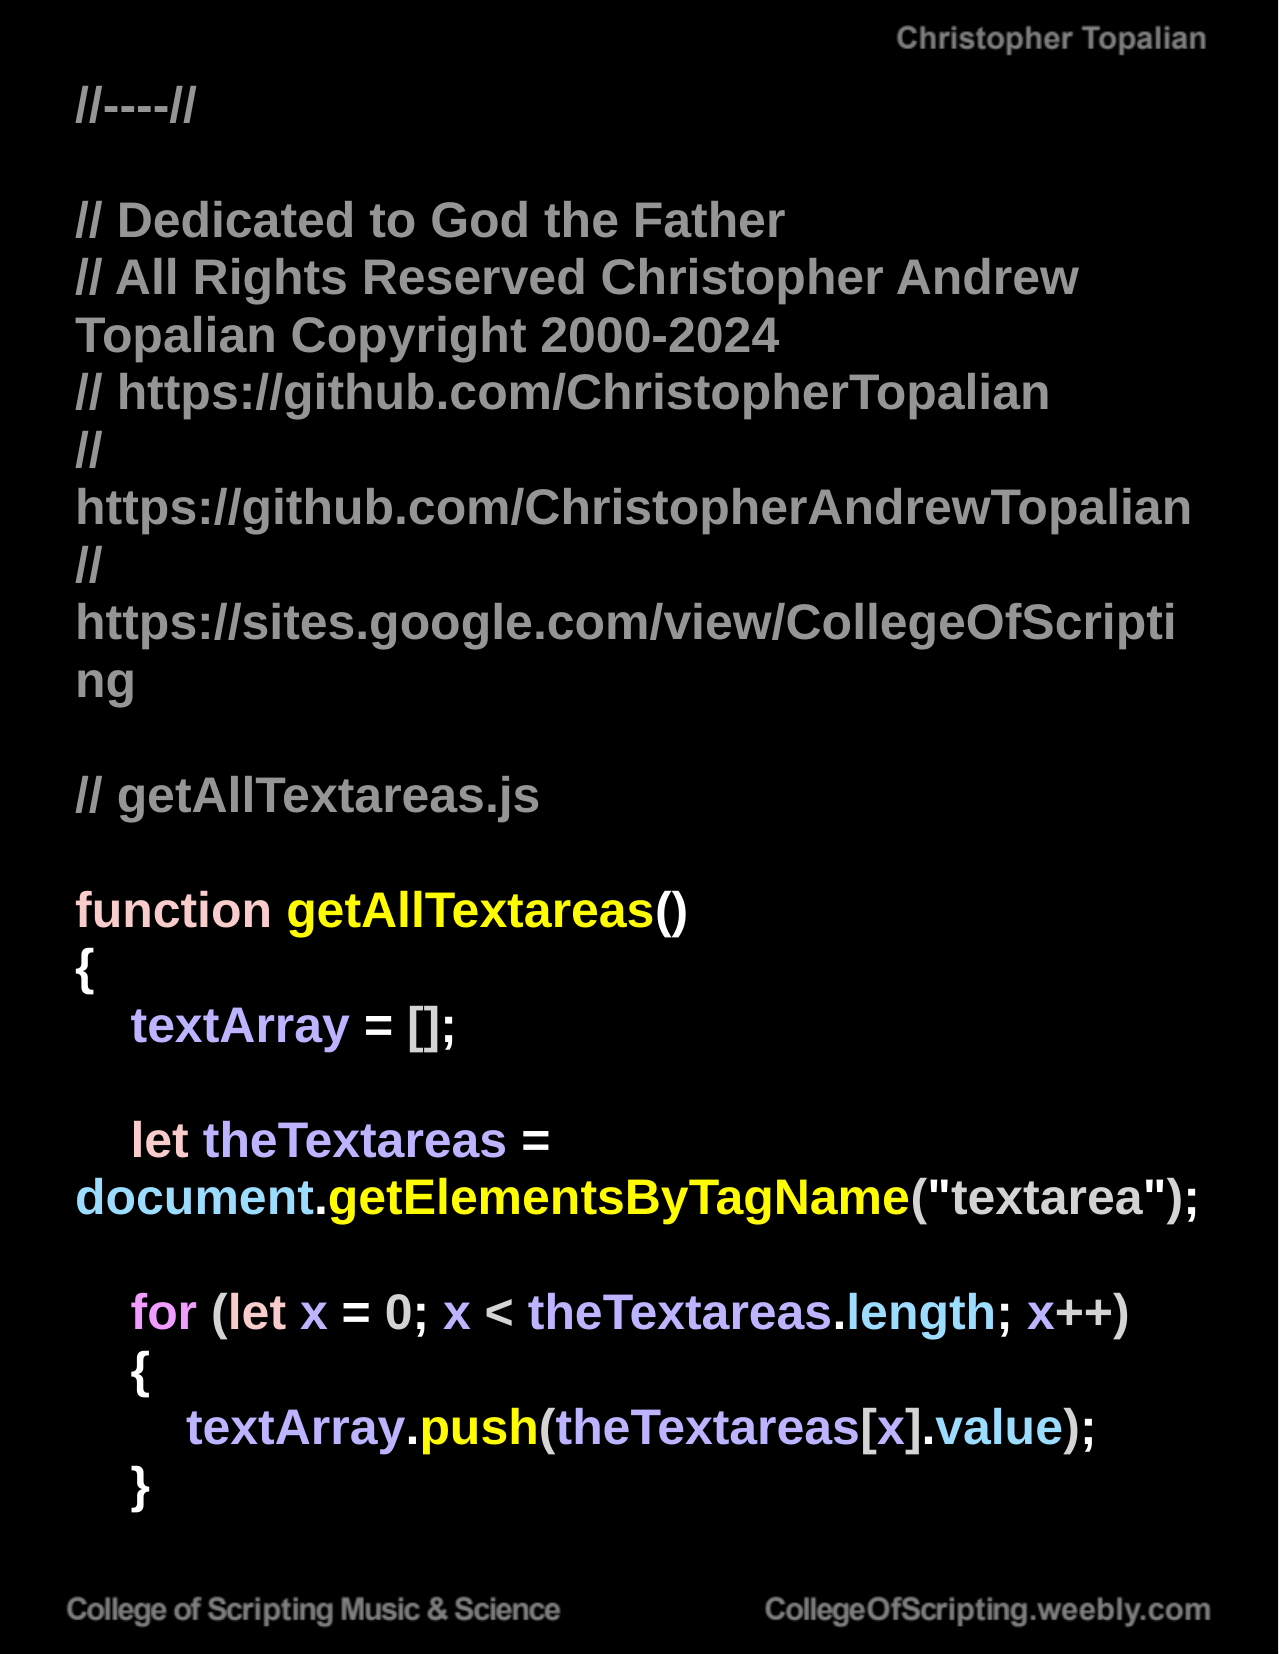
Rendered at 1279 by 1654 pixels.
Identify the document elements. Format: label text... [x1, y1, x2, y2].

text // Dedicated to God the Father [75, 190, 1203, 247]
text for (let x = 0; x < theTextareas.length; x++) [75, 1282, 1203, 1340]
text function getAllTextareas() [75, 880, 1203, 937]
text textArray.push(theTextareas[x].value); [75, 1397, 1203, 1455]
text { [75, 937, 1203, 995]
text textArray = []; [75, 995, 1203, 1052]
text // All Rights Reserved Christopher Andrew Topalian Copyright 2000-2024 [75, 247, 1203, 362]
text } [75, 1455, 1203, 1512]
text //----// [75, 75, 1203, 132]
text let theTextareas = document.getElementsByTagName("textarea"); [75, 1110, 1203, 1225]
text // https://sites.google.com/view/CollegeOfScripting [75, 535, 1203, 707]
text // getAllTextareas.js [75, 765, 1203, 822]
text // https://github.com/ChristopherAndrewTopalian [75, 420, 1203, 535]
text { [75, 1340, 1203, 1397]
text // https://github.com/ChristopherTopalian [75, 362, 1203, 420]
